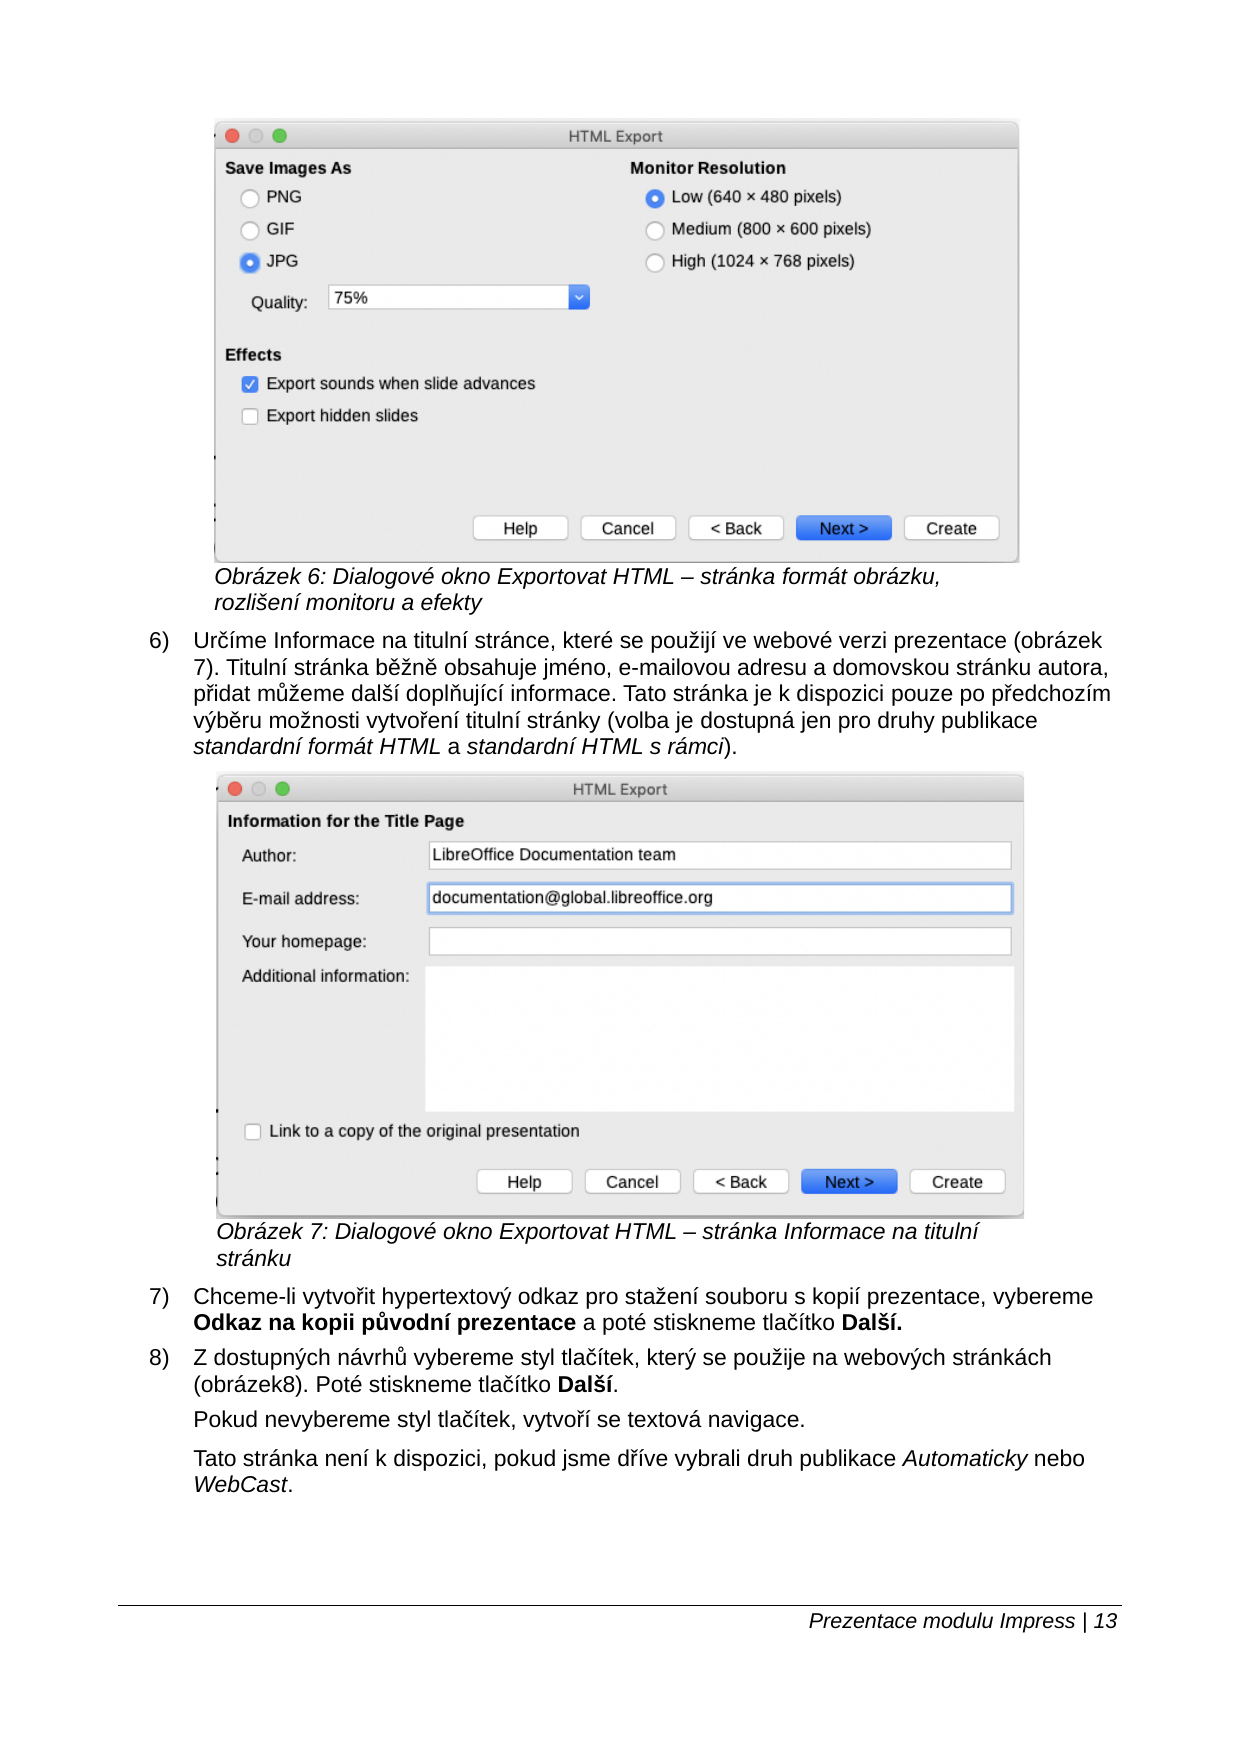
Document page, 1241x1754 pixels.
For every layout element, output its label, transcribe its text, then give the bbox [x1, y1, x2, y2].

text Obrázek 6: Dialogové okno Exportovat HTML – stránka formát obrázku, rozlišení monitoru a efekty [214, 118, 1026, 616]
list Chceme-li vytvořit hypertextový odkaz pro stažení souboru s kopií prezentace, vybereme Odkaz na kopii původní prezentace a poté stiskneme tlačítko Další. [169, 1283, 1122, 1336]
list Z dostupných návrhů vybereme styl tlačítek, který se použije na webových stránkách (obrázek 16). Poté stiskneme tlačítko Další. [169, 1344, 1122, 1397]
picture [216, 771, 1025, 1219]
picture [214, 118, 1020, 563]
list Určíme Informace na titulní stránce, které se použijí ve webové verzi prezentace (obrázek 7). Titulní stránka běžně obsahuje jméno, e-mailovou adresu a domovskou stránku autora, přidat můžeme další doplňující informace. Tato stránka je k dispozici pouze po předchozím výběru možnosti vytvoření titulní stránky (volba je dostupná jen pro druhy publikace standardní formát HTML a standardní HTML s rámci). [169, 627, 1122, 759]
text Tato stránka není k dispozici, pokud jsme dříve vybrali druh publikace Automaticky nebo WebCast. [193, 1445, 1122, 1497]
text Obrázek 7: Dialogové okno Exportovat HTML – stránka Informace na titulní stránku [216, 1219, 1024, 1271]
text Pokud nevybereme styl tlačítek, vytvoří se textová navigace. [193, 1406, 1122, 1432]
